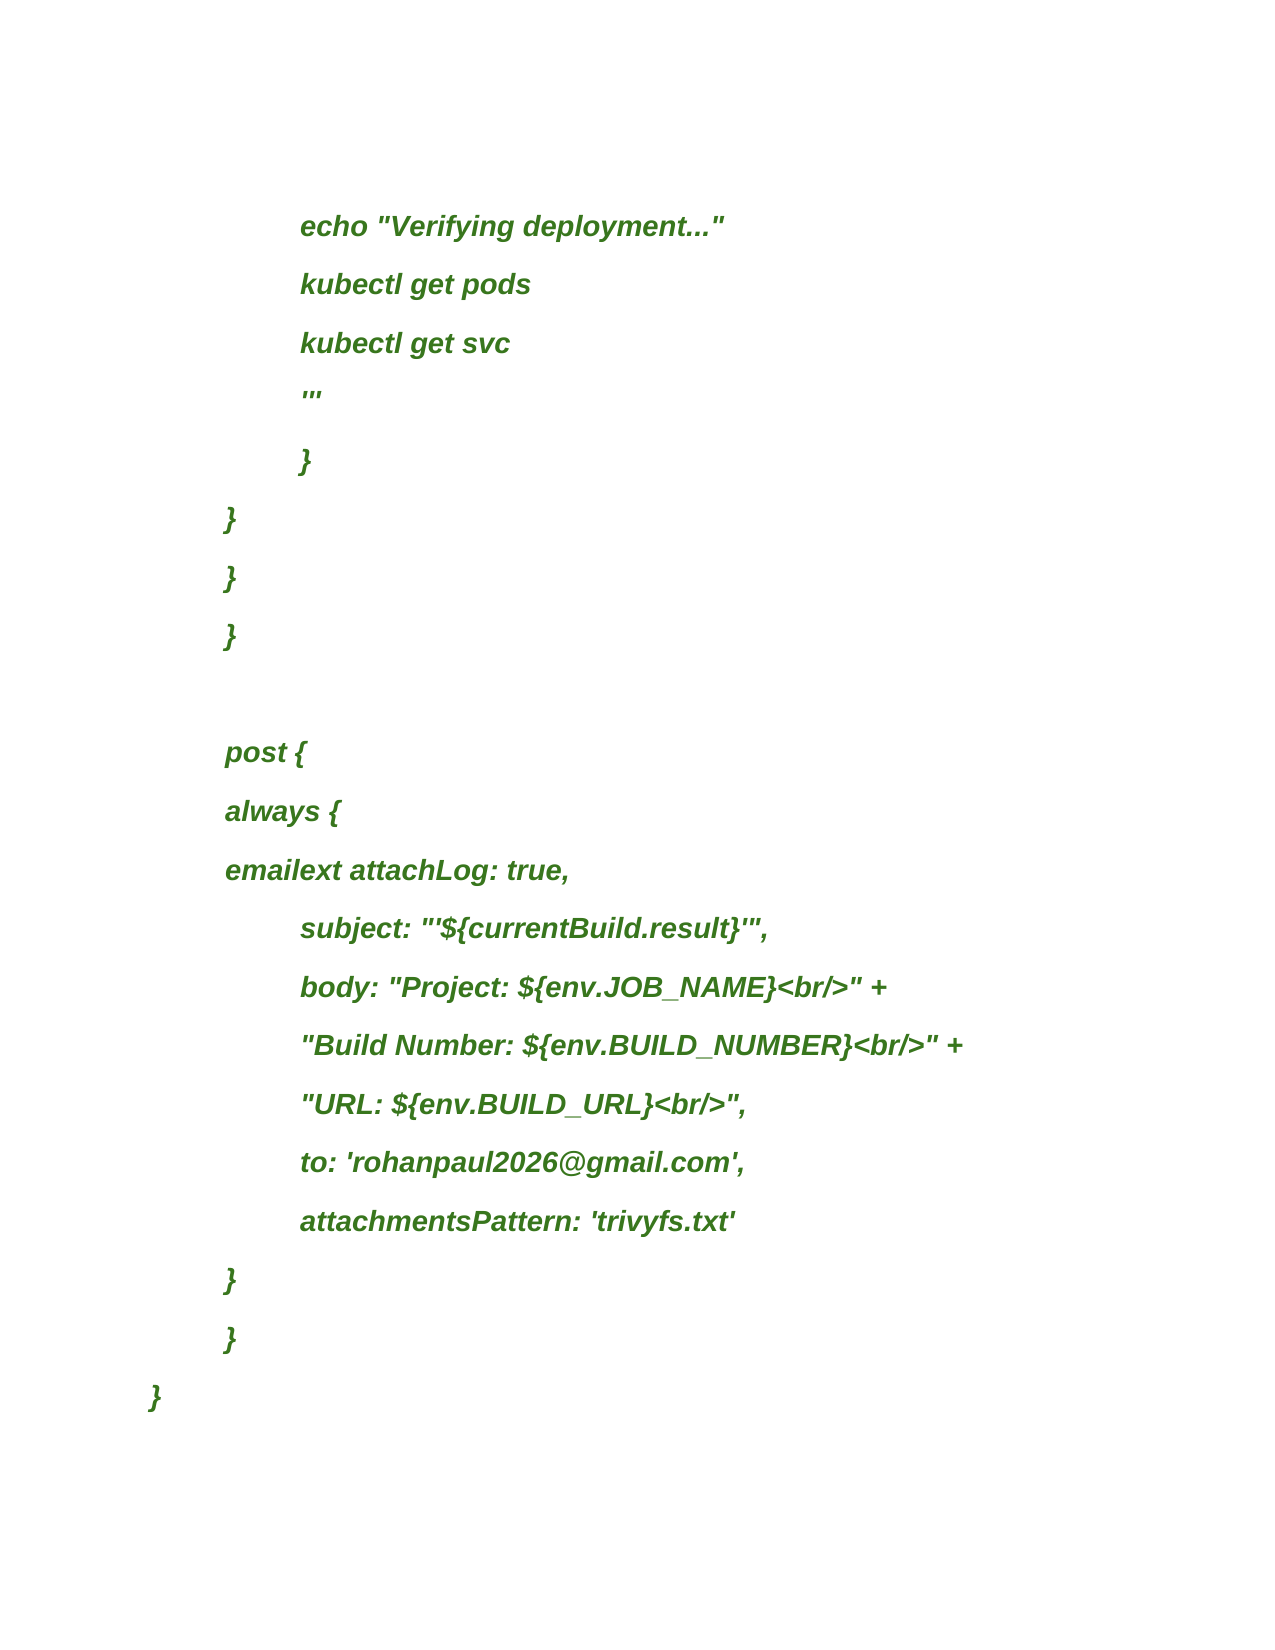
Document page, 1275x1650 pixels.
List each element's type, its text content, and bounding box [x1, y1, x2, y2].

text } [150, 501, 1125, 535]
text kubectl get svc [150, 326, 1125, 359]
text kubectl get pods [150, 267, 1125, 301]
text subject: "'${currentBuild.result}'", [150, 911, 1125, 944]
text to: 'rohanpaul2026@gmail.com', [150, 1145, 1125, 1179]
text emailext attachLog: true, [150, 852, 1125, 886]
text attachmentsPattern: 'trivyfs.txt' [150, 1204, 1125, 1237]
text body: "Project: ${env.JOB_NAME}<br/>" + [150, 969, 1125, 1003]
text "Build Number: ${env.BUILD_NUMBER}<br/>" + [150, 1028, 1125, 1062]
text } [150, 560, 1125, 593]
text } [150, 443, 1125, 476]
text } [150, 1262, 1125, 1296]
text always { [150, 794, 1125, 827]
text post { [150, 735, 1125, 769]
text } [150, 1321, 1125, 1354]
text } [150, 1379, 1125, 1413]
text echo "Verifying deployment..." [150, 208, 1125, 242]
text } [150, 618, 1125, 652]
text ''' [150, 384, 1125, 418]
text "URL: ${env.BUILD_URL}<br/>", [150, 1087, 1125, 1120]
